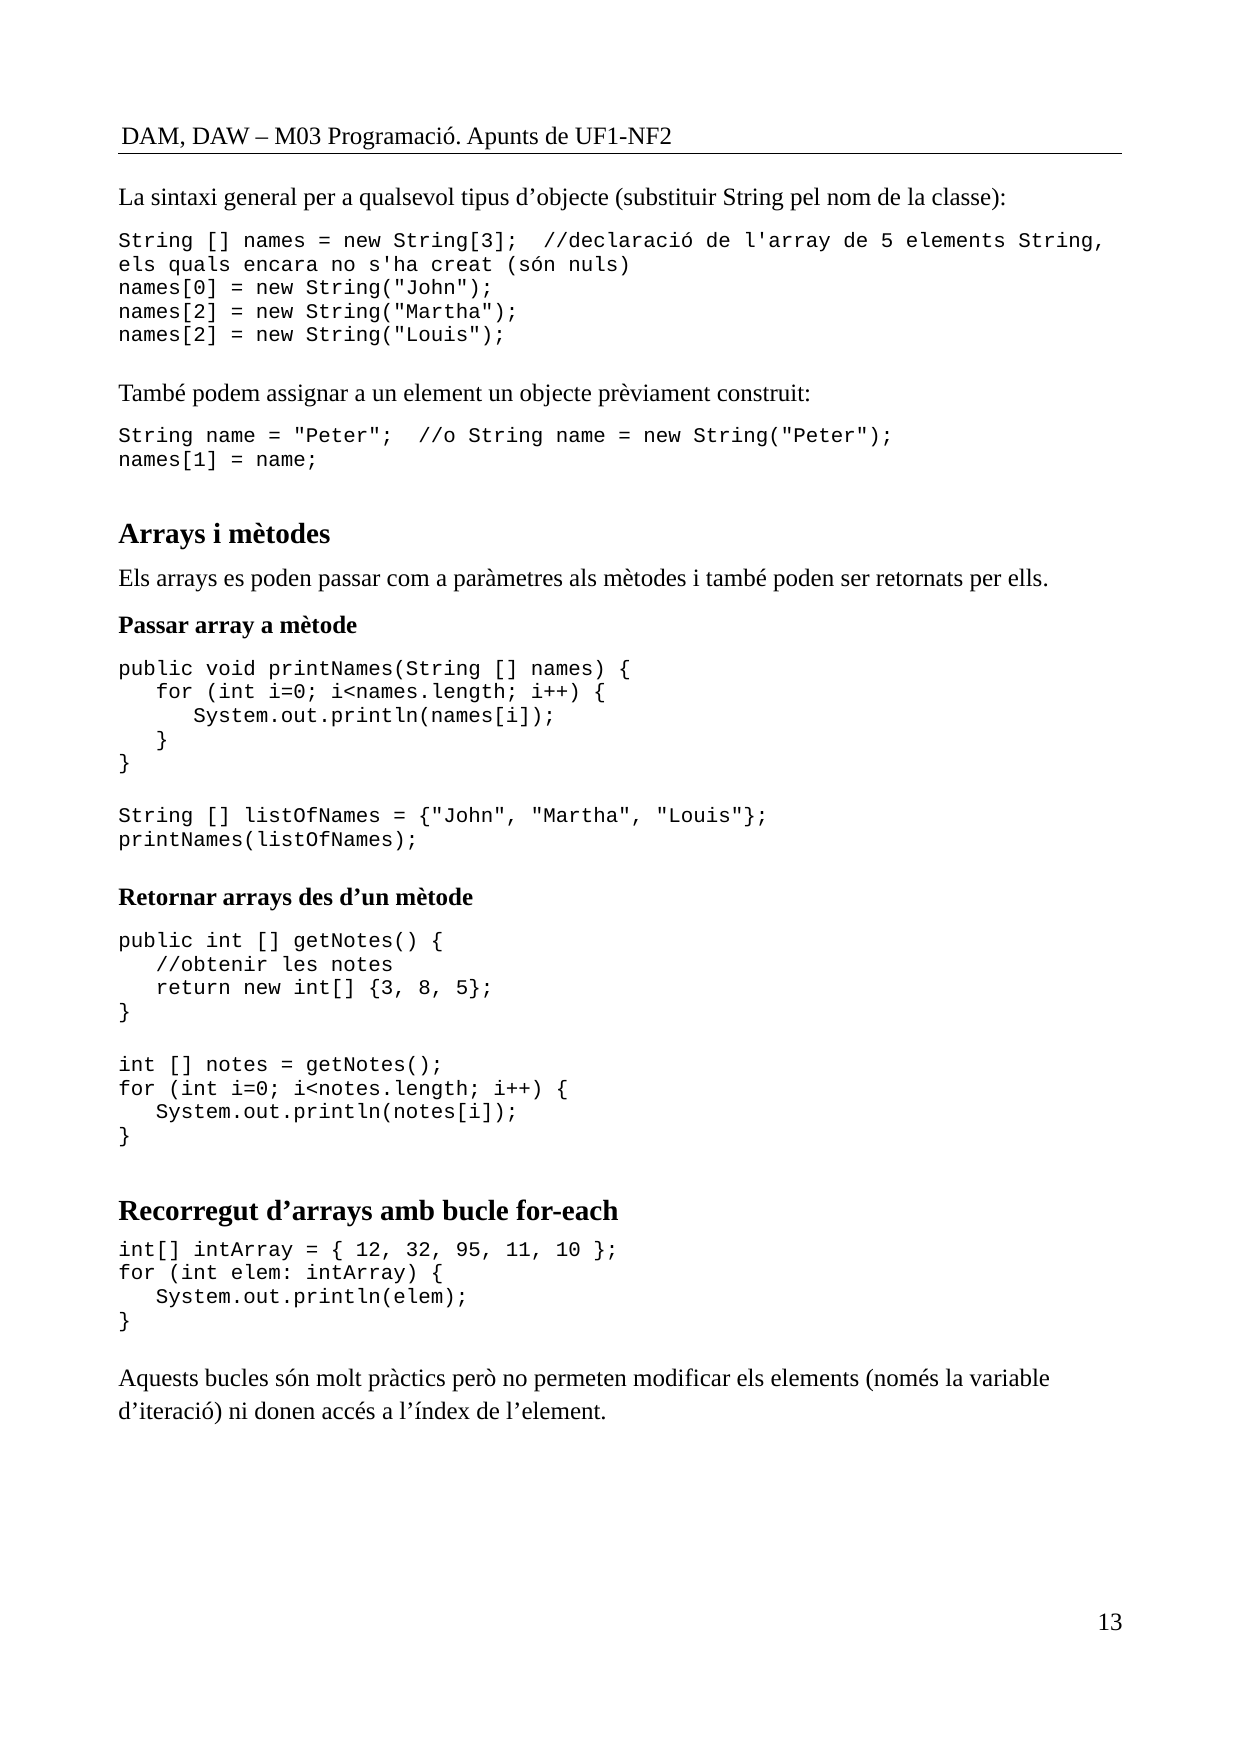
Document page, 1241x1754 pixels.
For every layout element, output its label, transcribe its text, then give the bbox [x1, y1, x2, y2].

text } [118, 1125, 1122, 1148]
text } [118, 729, 1122, 752]
text names[1] = name; [118, 449, 1122, 472]
subtitle Recorregut d’arrays amb bucle for-each [118, 1193, 1122, 1226]
text Passar array a mètode [118, 610, 1122, 639]
text Aquests bucles són molt pràctics però no permeten modificar els elements (només la variable d’iteració) ni donen accés a l’índex de l’element. [118, 1363, 1122, 1424]
text names[0] = new String("John"); [118, 277, 1122, 301]
text Retornar arrays des d’un mètode [118, 882, 1122, 911]
text //obtenir les notes [118, 953, 1122, 977]
text names[2] = new String("Louis"); [118, 324, 1122, 348]
text } [118, 752, 1122, 776]
text names[2] = new String("Martha"); [118, 301, 1122, 324]
text printNames(listOfNames); [118, 829, 1122, 853]
subtitle Arrays i mètodes [118, 517, 1122, 550]
text Els arrays es poden passar com a paràmetres als mètodes i també poden ser retornats per ells. [118, 563, 1122, 591]
text public void printNames(String [] names) { [118, 658, 1122, 681]
text for (int i=0; i<names.length; i++) { [118, 681, 1122, 705]
text String [] names = new String[3]; //declaració de l'array de 5 elements String, els quals encara no s'ha creat (són nuls) [118, 230, 1122, 277]
text int[] intArray = { 12, 32, 95, 11, 10 }; [118, 1239, 1122, 1262]
text for (int elem: intArray) { [118, 1262, 1122, 1286]
text La sintaxi general per a qualsevol tipus d’objecte (substituir String pel nom de la classe): [118, 182, 1122, 211]
text return new int[] {3, 8, 5}; [118, 977, 1122, 1001]
text També podem assignar a un element un objecte prèviament construit: [118, 378, 1122, 406]
text String name = "Peter"; //o String name = new String("Peter"); [118, 425, 1122, 449]
text System.out.println(elem); [118, 1286, 1122, 1309]
text for (int i=0; i<notes.length; i++) { [118, 1078, 1122, 1101]
text } [118, 1309, 1122, 1333]
text System.out.println(notes[i]); [118, 1101, 1122, 1125]
text public int [] getNotes() { [118, 930, 1122, 953]
text String [] listOfNames = {"John", "Martha", "Louis"}; [118, 806, 1122, 829]
text System.out.println(names[i]); [118, 705, 1122, 729]
text int [] notes = getNotes(); [118, 1054, 1122, 1078]
text } [118, 1001, 1122, 1024]
